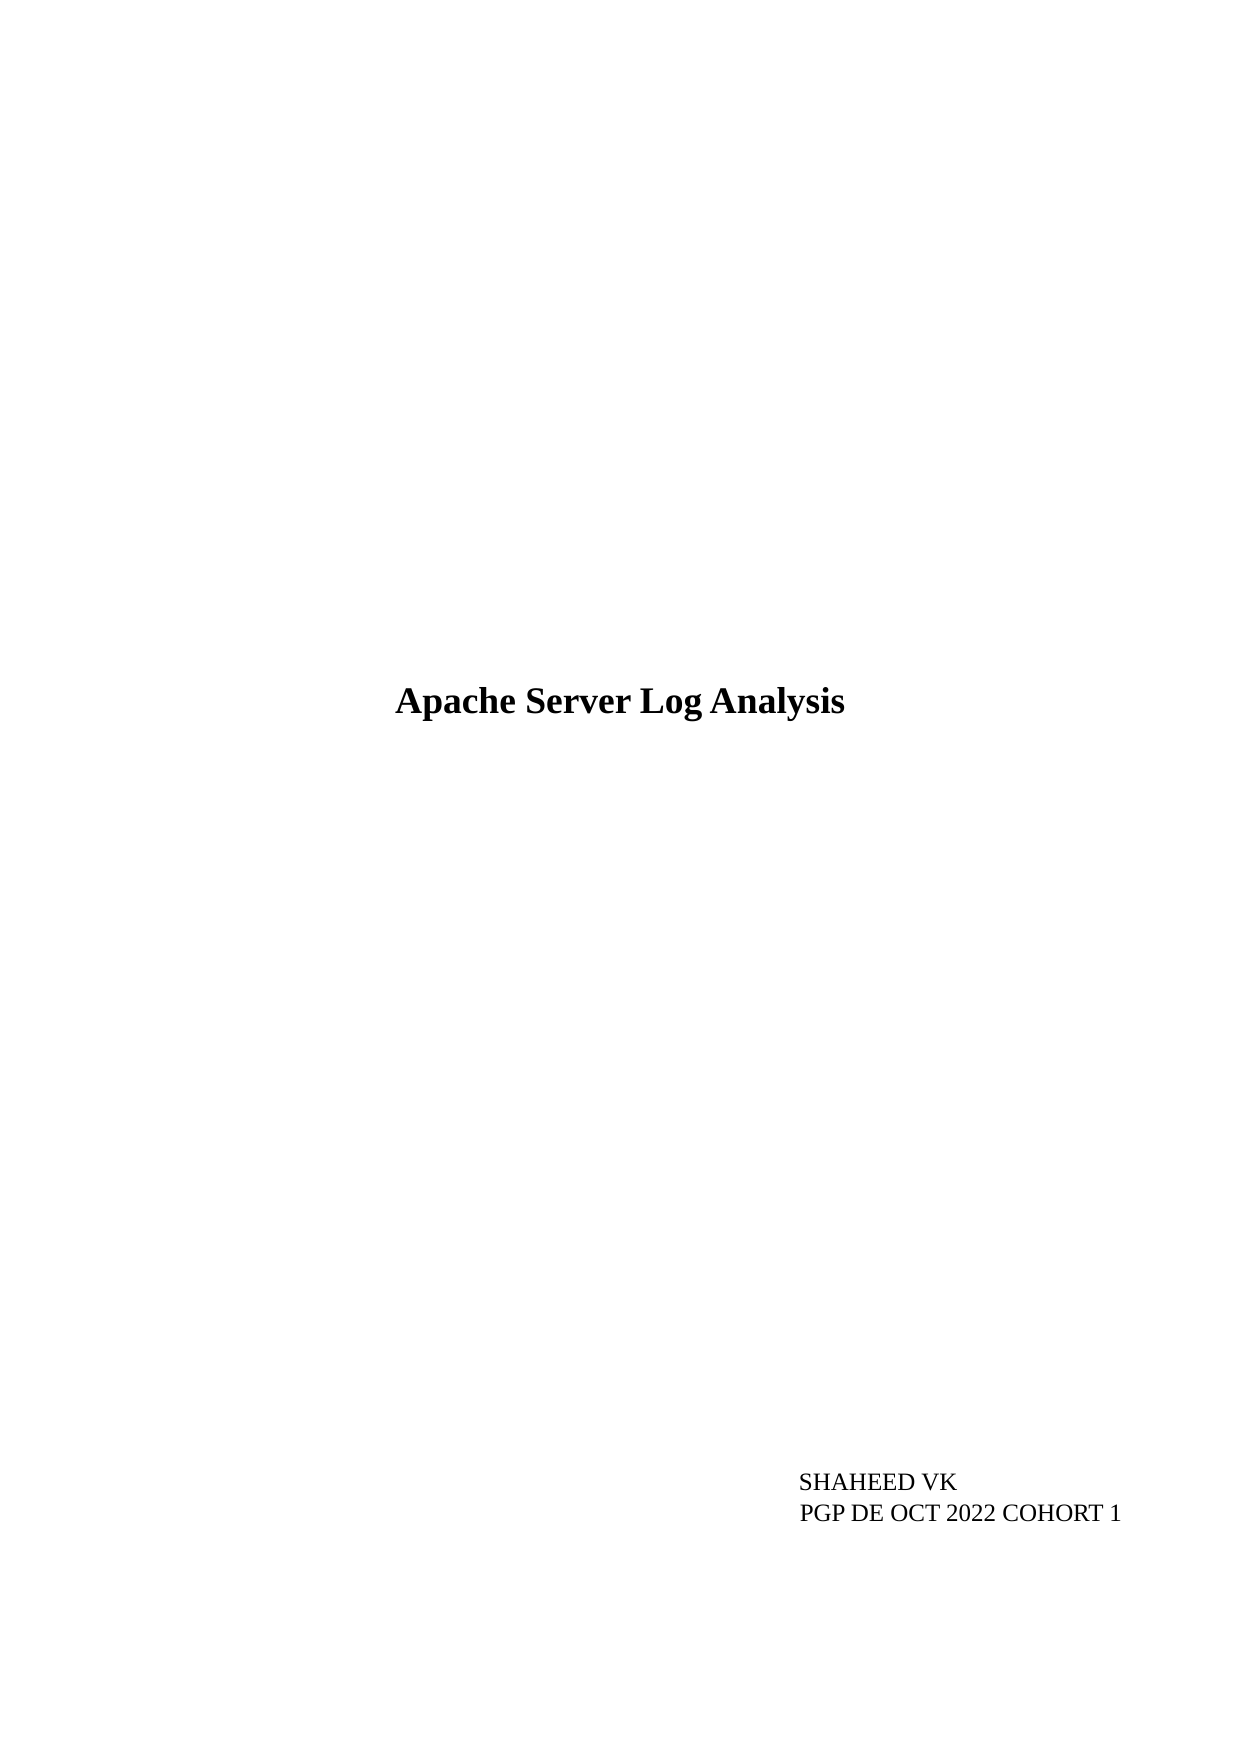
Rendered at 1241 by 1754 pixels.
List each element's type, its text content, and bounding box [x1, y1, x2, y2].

text PGP DE OCT 2022 COHORT 1 [118, 1498, 1122, 1527]
text Apache Server Log Analysis [118, 679, 1122, 722]
text SHAHEED VK [118, 1455, 1122, 1498]
